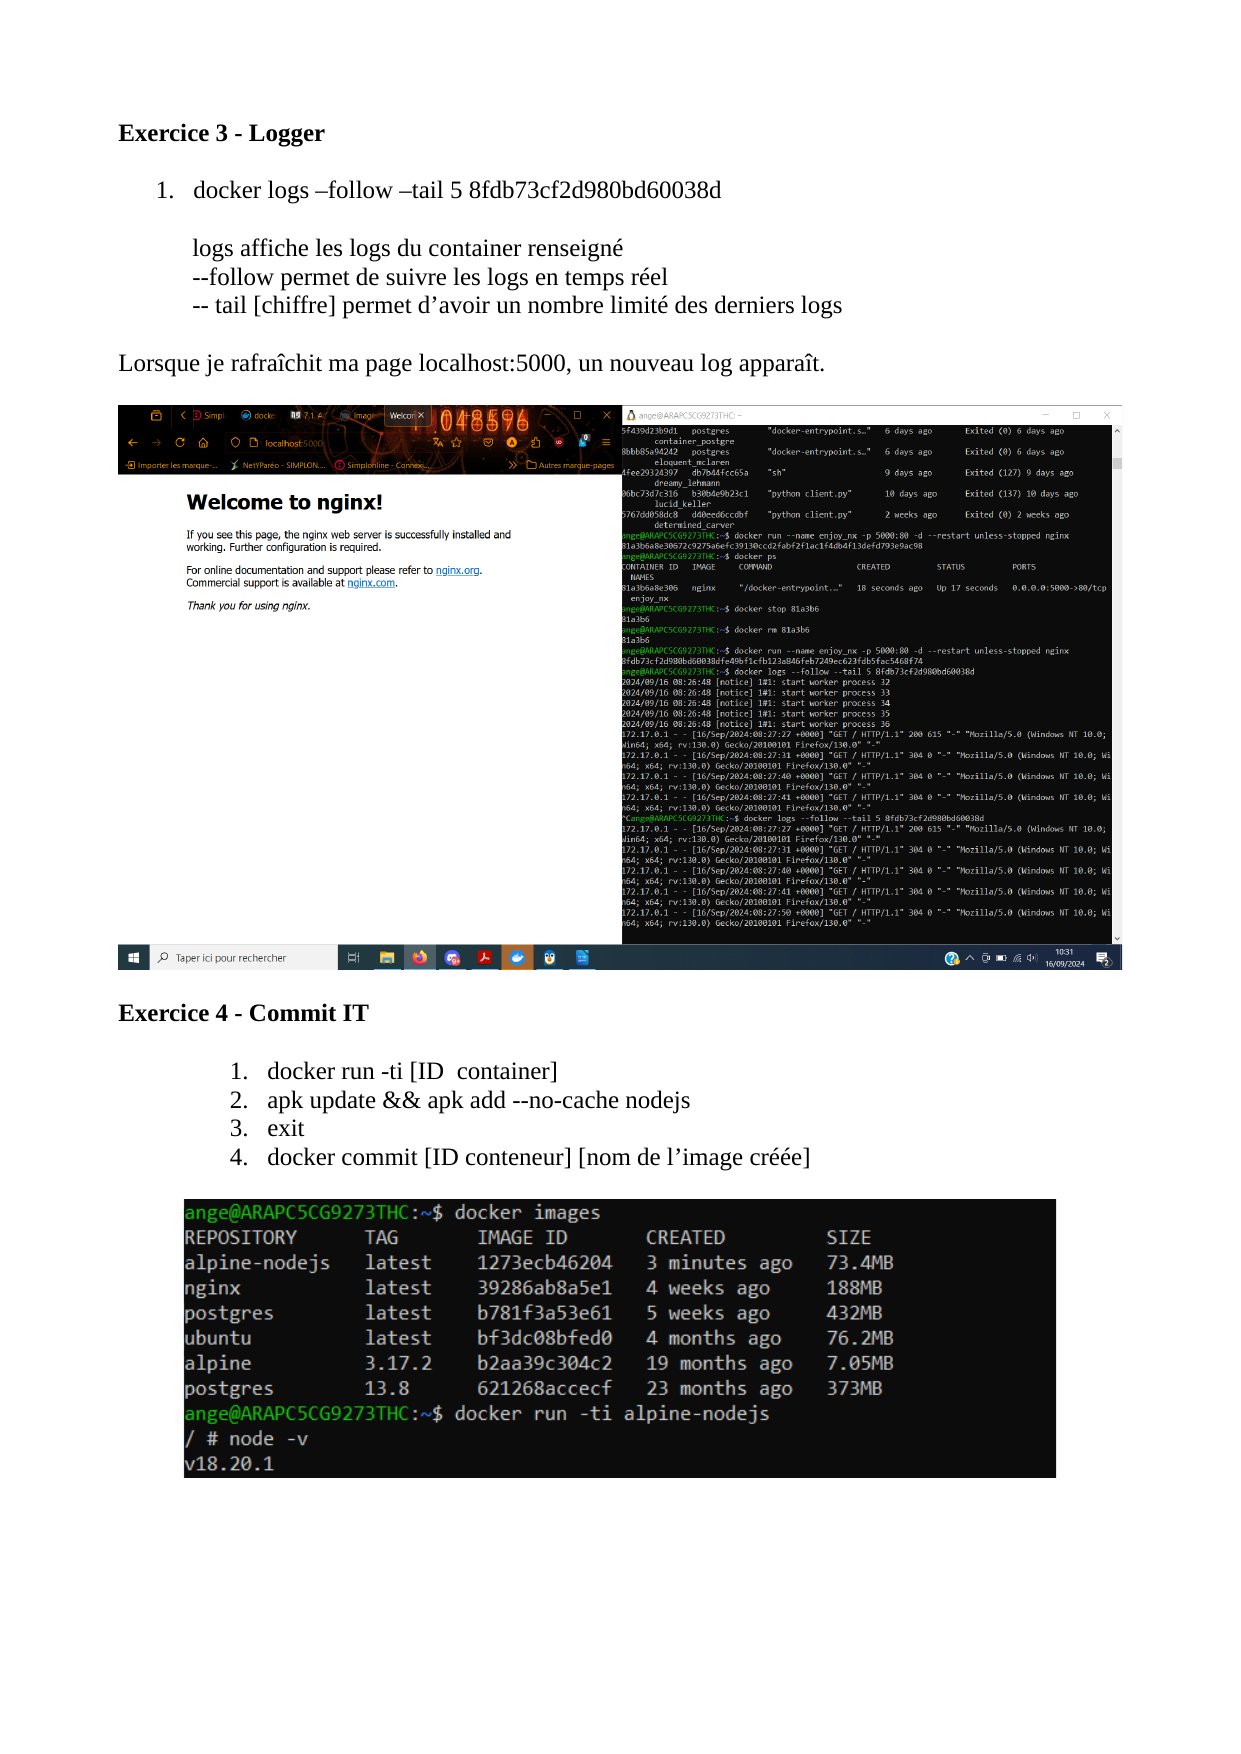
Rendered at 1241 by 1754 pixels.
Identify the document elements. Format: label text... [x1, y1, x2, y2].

list docker run -ti [ID container] [229, 1056, 1122, 1085]
list docker commit [ID conteneur] [nom de l’image créée] [229, 1142, 1122, 1171]
picture [183, 1199, 1057, 1478]
text logs affiche les logs du container renseigné [118, 233, 1122, 262]
text Exercice 3 - Logger [118, 118, 1122, 147]
text Exercice 4 - Commit IT [118, 998, 1122, 1027]
list docker logs –follow –tail 5 8fdb73cf2d980bd60038d [156, 176, 1122, 204]
list exit [229, 1113, 1122, 1142]
list apk update && apk add --no-cache nodejs [229, 1085, 1122, 1113]
text --follow permet de suivre les logs en temps réel [118, 262, 1122, 291]
picture [118, 405, 1123, 970]
text -- tail [chiffre] permet d’avoir un nombre limité des derniers logs [118, 291, 1122, 319]
text Lorsque je rafraîchit ma page localhost:5000, un nouveau log apparaît. [118, 348, 1122, 377]
